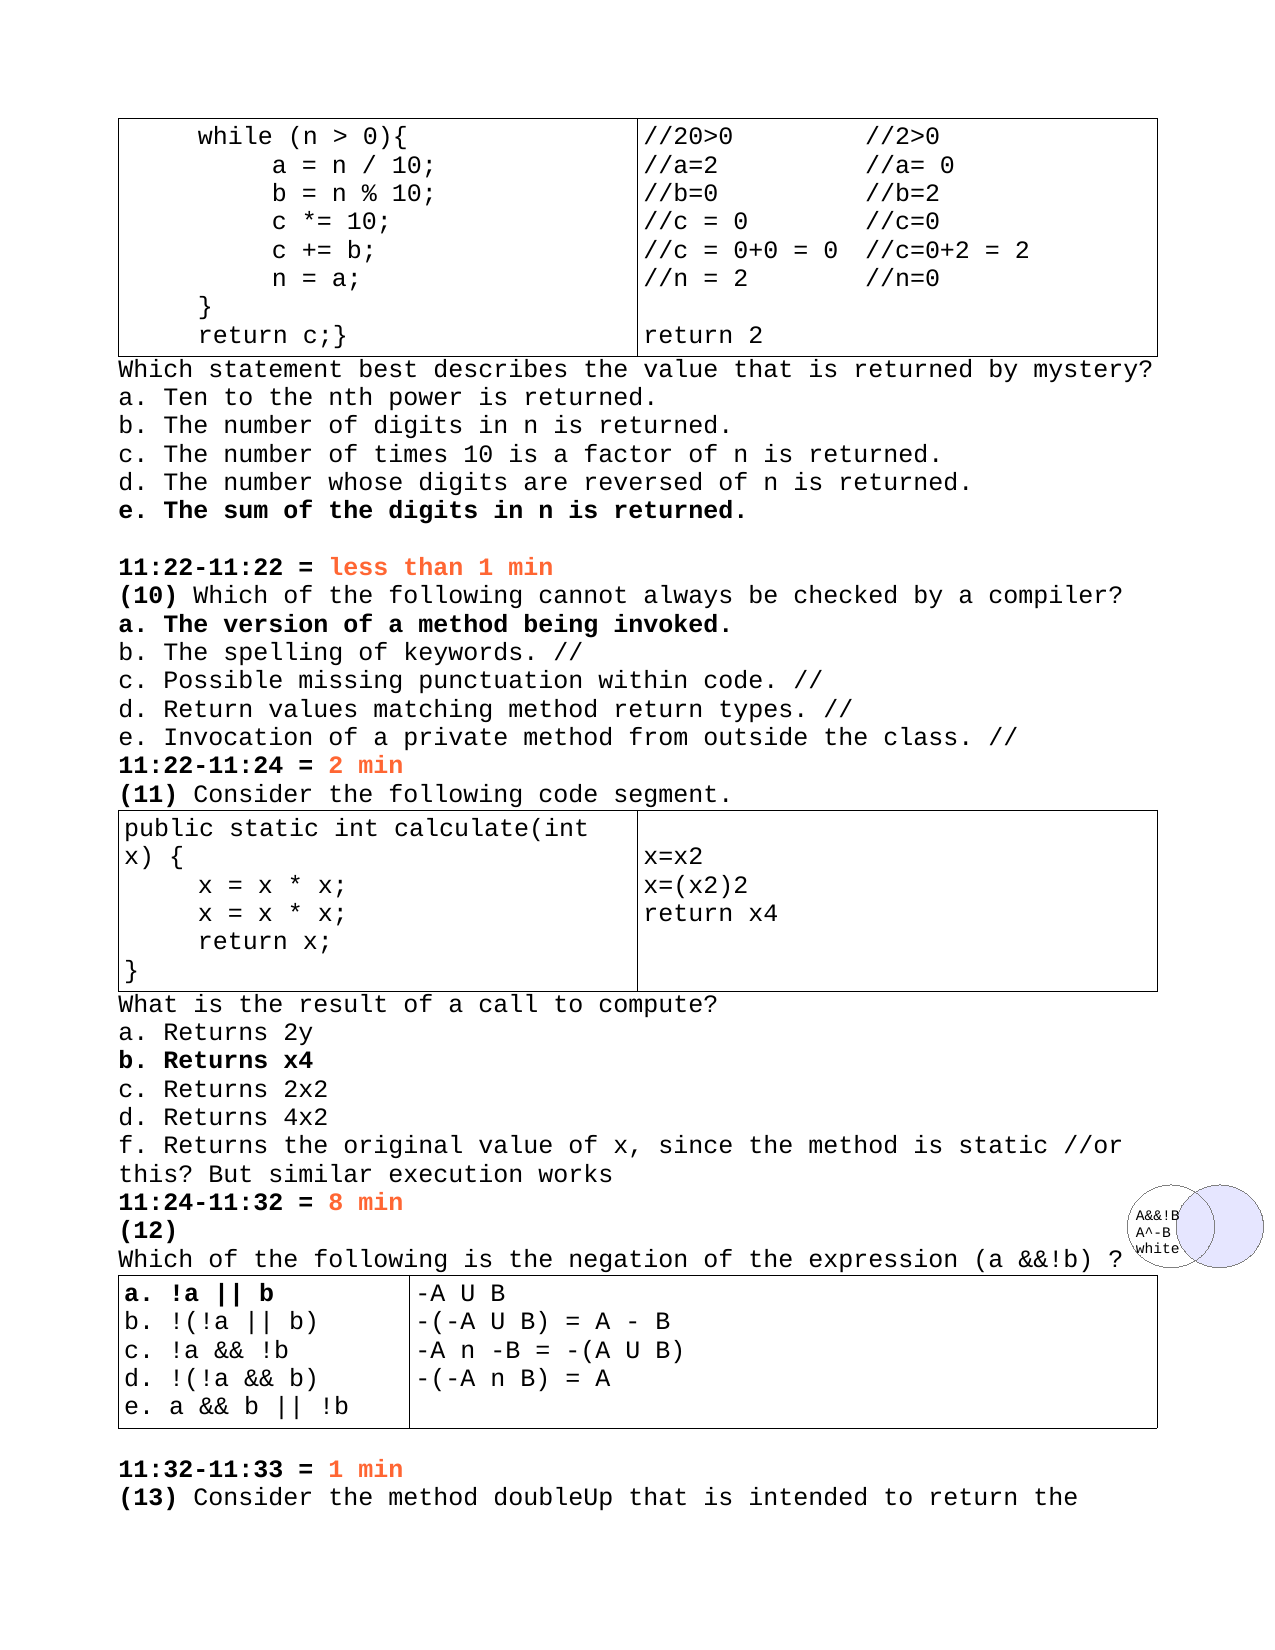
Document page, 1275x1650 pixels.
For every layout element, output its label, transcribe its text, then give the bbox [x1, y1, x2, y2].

table_header -A U B -(-A U B) = A - B -A n -B = -(A U B) -(-A n B) = A [410, 1276, 1157, 1428]
text e. The sum of the digits in n is returned. [118, 498, 1157, 526]
text 11:24-11:32 = 8 min [118, 1190, 1157, 1218]
text (11) Consider the following code segment. [118, 781, 1157, 810]
text c. The number of times 10 is a factor of n is returned. [118, 441, 1157, 470]
table_header a. !a || b b. !(!a || b) c. !a && !b d. !(!a && b) e. a && b || !b [119, 1276, 409, 1428]
text 11:22-11:22 = less than 1 min [118, 555, 1157, 583]
text Which statement best describes the value that is returned by mystery? [118, 357, 1157, 385]
text c. Possible missing punctuation within code. // [118, 668, 1157, 696]
text a. The version of a method being invoked. [118, 611, 1157, 640]
text (13) Consider the method doubleUp that is intended to return the [118, 1485, 1157, 1513]
text b. The spelling of keywords. // [118, 640, 1157, 668]
text c. Returns 2x2 [118, 1076, 1157, 1105]
table_header while (n > 0){ a = n / 10; b = n % 10; c *= 10; c += b; n = a; } return c;} [119, 119, 637, 356]
text d. Returns 4x2 [118, 1105, 1157, 1133]
text Which of the following is the negation of the expression (a &&!b) ? [118, 1246, 1157, 1275]
text b. The number of digits in n is returned. [118, 413, 1157, 441]
table_header //20>0 //2>0 //a=2 //a= 0 //b=0 //b=2 //c = 0 //c=0 //c = 0+0 = 0 //c=0+2 = 2 //n = 2 //n=0 return 2 [638, 119, 1157, 356]
text d. The number whose digits are reversed of n is returned. [118, 470, 1157, 498]
text e. Invocation of a private method from outside the class. // [118, 725, 1157, 753]
text (12) [118, 1218, 1157, 1246]
table_header public static int calculate(int x) { x = x * x; x = x * x; return x; } [119, 811, 637, 991]
text a. Ten to the nth power is returned. [118, 385, 1157, 413]
text b. Returns x4 [118, 1048, 1157, 1076]
table_header x=x2 x=(x2)2 return x4 [638, 811, 1157, 991]
text What is the result of a call to compute? [118, 992, 1157, 1020]
text (10) Which of the following cannot always be checked by a compiler? [118, 583, 1157, 611]
text d. Return values matching method return types. // [118, 696, 1157, 725]
text a. Returns 2y [118, 1020, 1157, 1048]
text 11:22-11:24 = 2 min [118, 753, 1157, 781]
text f. Returns the original value of x, since the method is static //or this? But similar execution works [118, 1133, 1157, 1190]
text 11:32-11:33 = 1 min [118, 1456, 1157, 1485]
